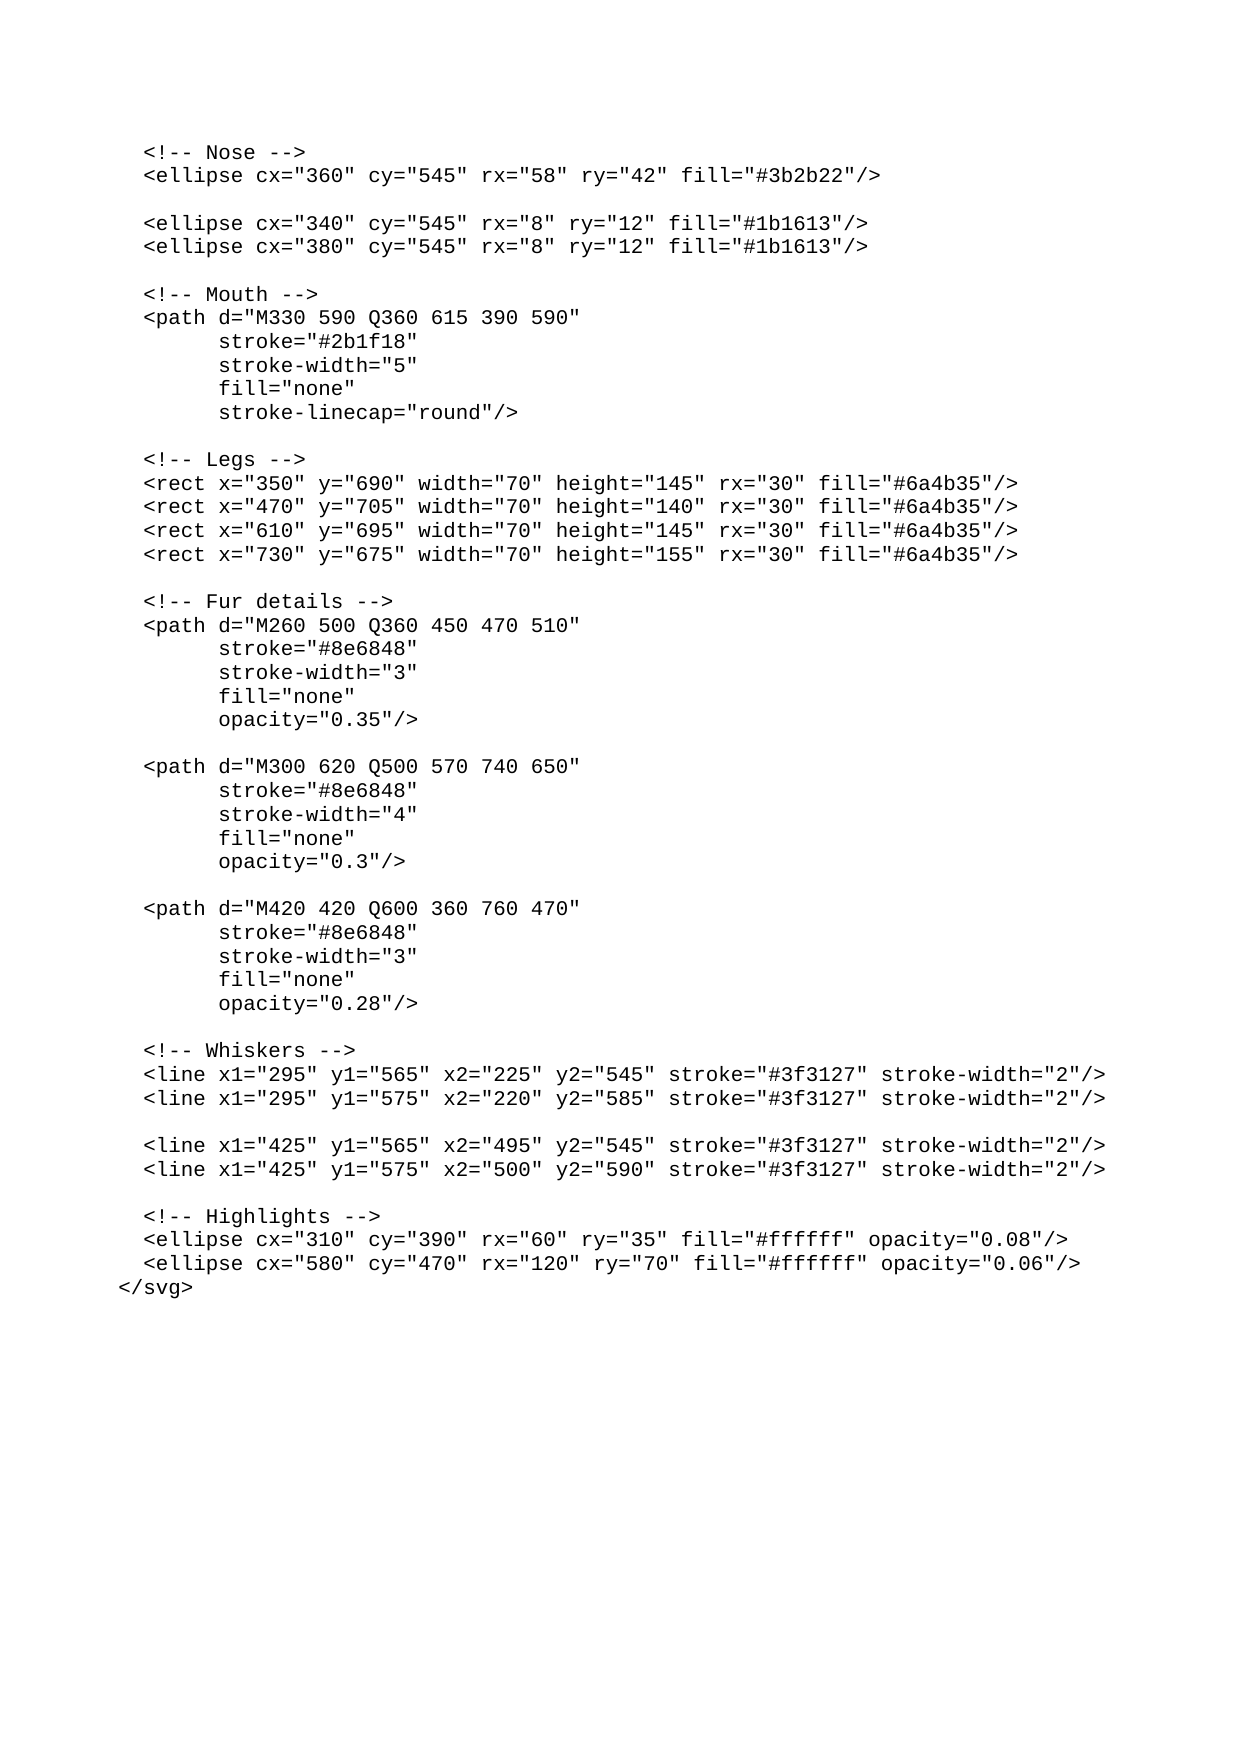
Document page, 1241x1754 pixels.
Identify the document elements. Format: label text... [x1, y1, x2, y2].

text stroke-width="4" [118, 804, 1122, 827]
text stroke-width="3" [118, 946, 1122, 969]
text opacity="0.35"/> [118, 709, 1122, 733]
text <ellipse cx="310" cy="390" rx="60" ry="35" fill="#ffffff" opacity="0.08"/> [118, 1229, 1122, 1253]
text stroke-linecap="round"/> [118, 402, 1122, 426]
text stroke-width="5" [118, 354, 1122, 378]
text <!-- Fur details --> [118, 591, 1122, 615]
text <path d="M330 590 Q360 615 390 590" [118, 307, 1122, 331]
text <line x1="295" y1="565" x2="225" y2="545" stroke="#3f3127" stroke-width="2"/> [118, 1064, 1122, 1088]
text <line x1="295" y1="575" x2="220" y2="585" stroke="#3f3127" stroke-width="2"/> [118, 1088, 1122, 1111]
text opacity="0.28"/> [118, 993, 1122, 1017]
text stroke="#2b1f18" [118, 331, 1122, 354]
text <line x1="425" y1="575" x2="500" y2="590" stroke="#3f3127" stroke-width="2"/> [118, 1158, 1122, 1182]
text <!-- Mouth --> [118, 284, 1122, 307]
text fill="none" [118, 686, 1122, 709]
text <!-- Whiskers --> [118, 1040, 1122, 1064]
text <ellipse cx="360" cy="545" rx="58" ry="42" fill="#3b2b22"/> [118, 165, 1122, 189]
text <rect x="730" y="675" width="70" height="155" rx="30" fill="#6a4b35"/> [118, 544, 1122, 567]
text stroke="#8e6848" [118, 780, 1122, 804]
text </svg> [118, 1277, 1122, 1300]
text <line x1="425" y1="565" x2="495" y2="545" stroke="#3f3127" stroke-width="2"/> [118, 1135, 1122, 1158]
text <ellipse cx="340" cy="545" rx="8" ry="12" fill="#1b1613"/> [118, 213, 1122, 236]
text <path d="M260 500 Q360 450 470 510" [118, 615, 1122, 638]
text <!-- Nose --> [118, 142, 1122, 165]
text <ellipse cx="380" cy="545" rx="8" ry="12" fill="#1b1613"/> [118, 236, 1122, 260]
text opacity="0.3"/> [118, 851, 1122, 875]
text <rect x="610" y="695" width="70" height="145" rx="30" fill="#6a4b35"/> [118, 520, 1122, 544]
text <!-- Highlights --> [118, 1206, 1122, 1229]
text <path d="M420 420 Q600 360 760 470" [118, 898, 1122, 922]
text <path d="M300 620 Q500 570 740 650" [118, 757, 1122, 780]
text <rect x="470" y="705" width="70" height="140" rx="30" fill="#6a4b35"/> [118, 496, 1122, 520]
text stroke="#8e6848" [118, 922, 1122, 946]
text fill="none" [118, 378, 1122, 402]
text stroke-width="3" [118, 662, 1122, 686]
text stroke="#8e6848" [118, 638, 1122, 662]
text <rect x="350" y="690" width="70" height="145" rx="30" fill="#6a4b35"/> [118, 473, 1122, 496]
text fill="none" [118, 969, 1122, 993]
text <!-- Legs --> [118, 449, 1122, 473]
text fill="none" [118, 827, 1122, 851]
text <ellipse cx="580" cy="470" rx="120" ry="70" fill="#ffffff" opacity="0.06"/> [118, 1253, 1122, 1277]
